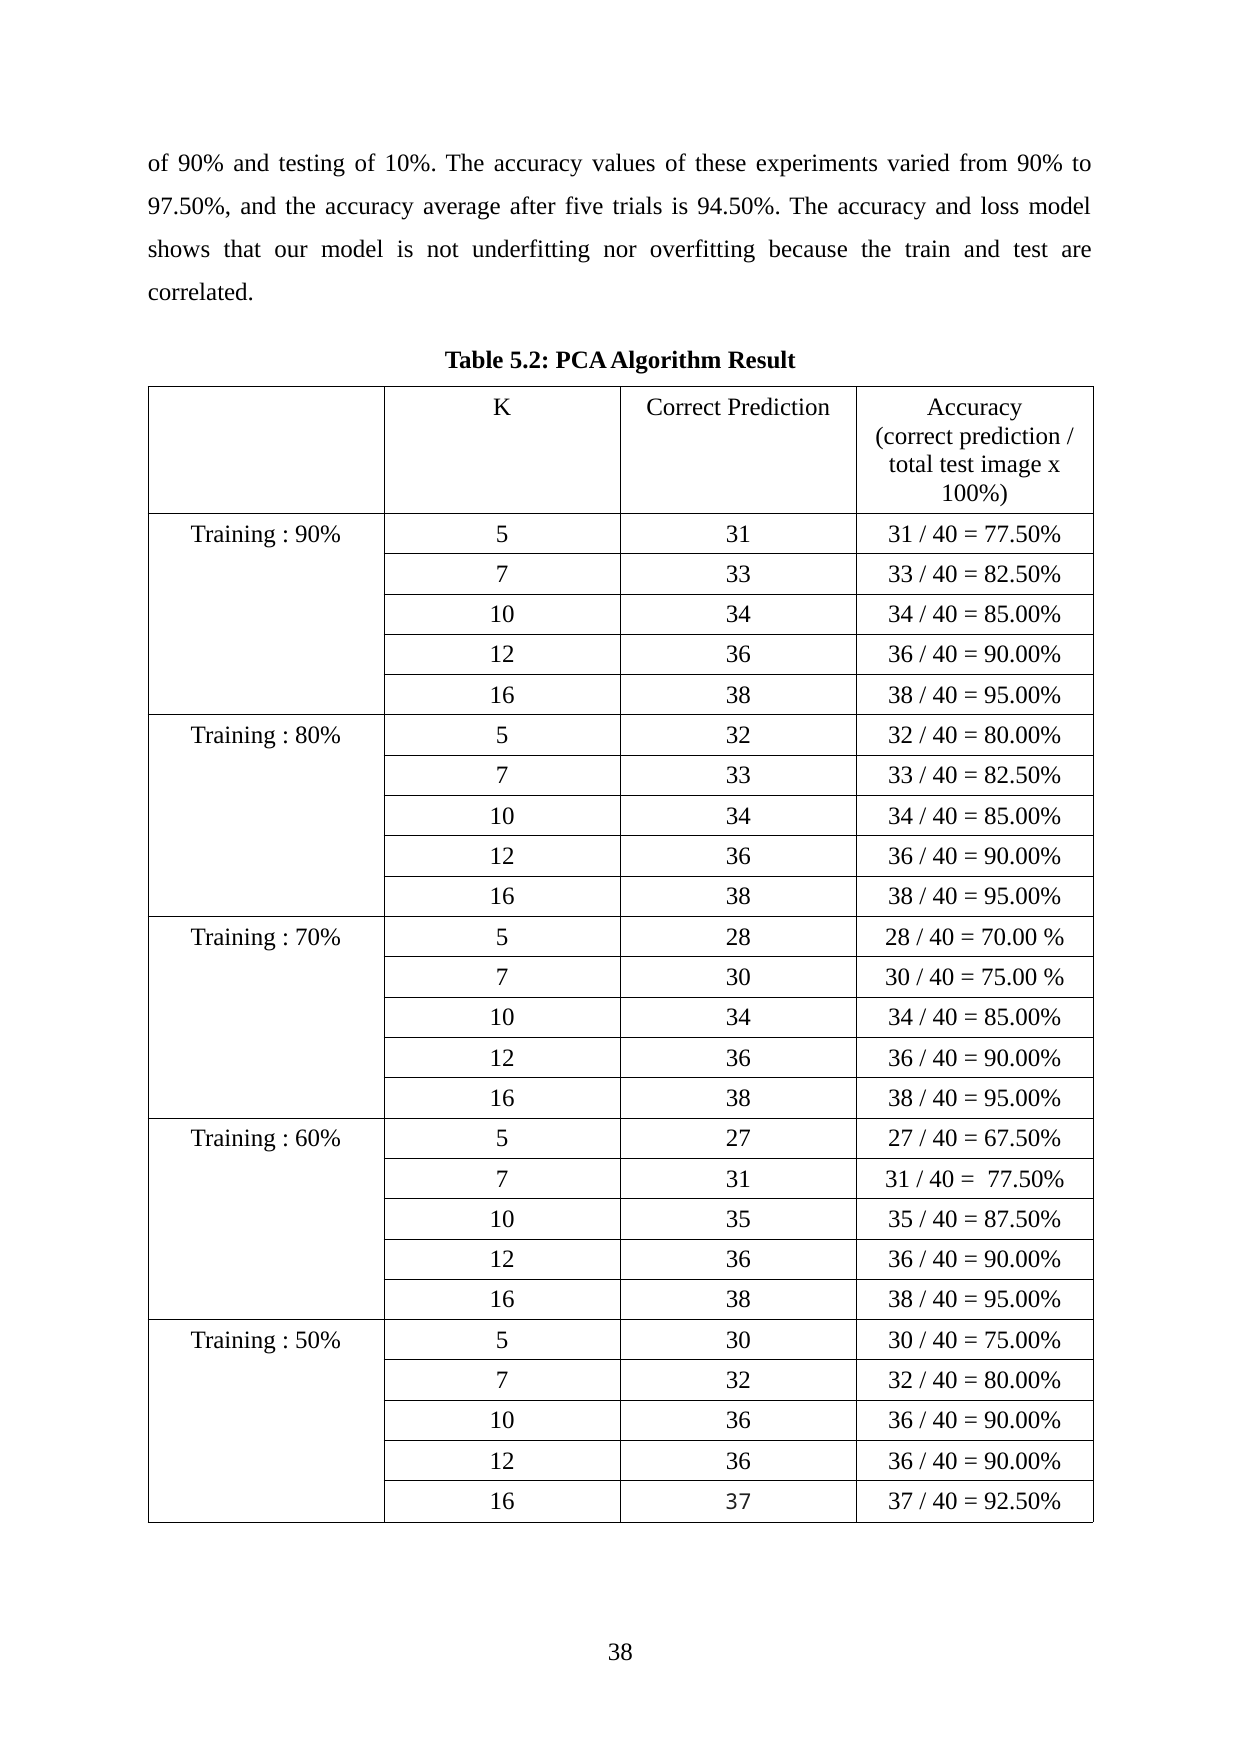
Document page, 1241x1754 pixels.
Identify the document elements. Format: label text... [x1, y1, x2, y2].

table_cell 33 / 40 = 82.50% [857, 554, 1093, 593]
table_cell 10 [385, 595, 620, 634]
table_cell 10 [385, 1199, 620, 1238]
table_cell 16 [385, 675, 620, 714]
table_cell 38 [621, 1280, 856, 1319]
table_cell 12 [385, 635, 620, 674]
table_cell 31 [621, 514, 856, 553]
table_cell 36 [621, 836, 856, 876]
table_cell 36 [621, 1038, 856, 1077]
table_cell Training : 90% [149, 514, 384, 714]
table_cell 38 / 40 = 95.00% [857, 1280, 1093, 1319]
table_cell 12 [385, 1038, 620, 1077]
table_cell 12 [385, 1441, 620, 1480]
table_cell 36 / 40 = 90.00% [857, 1441, 1093, 1480]
table_cell Training : 80% [149, 715, 384, 916]
table_cell 28 / 40 = 70.00 % [857, 917, 1093, 956]
table_cell 34 / 40 = 85.00% [857, 998, 1093, 1037]
table_cell 38 [621, 675, 856, 714]
table_cell 7 [385, 756, 620, 795]
table_cell 10 [385, 796, 620, 835]
table_cell 28 [621, 917, 856, 956]
table_cell 32 [621, 1360, 856, 1400]
text Table 5.2: PCA Algorithm Result [148, 345, 1093, 374]
table_cell 34 [621, 796, 856, 835]
table_cell 33 [621, 554, 856, 593]
table_cell 33 [621, 756, 856, 795]
table_cell 34 / 40 = 85.00% [857, 796, 1093, 835]
table_cell 36 [621, 1401, 856, 1440]
table_cell 36 [621, 1240, 856, 1279]
table_cell 34 [621, 595, 856, 634]
table_cell Training : 60% [149, 1119, 384, 1319]
table_cell 16 [385, 877, 620, 916]
table_header [149, 387, 384, 513]
table_header Accuracy (correct prediction / total test image x 100%) [857, 387, 1093, 513]
table_cell 37 [621, 1481, 856, 1522]
table_cell 31 / 40 = 77.50% [857, 514, 1093, 553]
table_cell 36 [621, 1441, 856, 1480]
table_cell 10 [385, 1401, 620, 1440]
table_cell 12 [385, 1240, 620, 1279]
table_cell 36 / 40 = 90.00% [857, 1401, 1093, 1440]
table_cell 7 [385, 1159, 620, 1198]
table_cell 37 / 40 = 92.50% [857, 1481, 1093, 1522]
table_cell 36 / 40 = 90.00% [857, 1038, 1093, 1077]
table_cell 32 / 40 = 80.00% [857, 715, 1093, 755]
table_cell 33 / 40 = 82.50% [857, 756, 1093, 795]
table_cell 31 [621, 1159, 856, 1198]
table_cell 32 [621, 715, 856, 755]
table_cell 7 [385, 554, 620, 593]
table_cell 36 [621, 635, 856, 674]
table_cell 16 [385, 1078, 620, 1117]
table_cell 38 / 40 = 95.00% [857, 675, 1093, 714]
table_cell 27 / 40 = 67.50% [857, 1119, 1093, 1158]
table_cell Training : 50% [149, 1320, 384, 1522]
table_cell 7 [385, 957, 620, 997]
table_cell 5 [385, 1320, 620, 1359]
table_cell 27 [621, 1119, 856, 1158]
table_cell 34 [621, 998, 856, 1037]
table_cell 36 / 40 = 90.00% [857, 836, 1093, 876]
table_cell 16 [385, 1481, 620, 1522]
table_cell 38 / 40 = 95.00% [857, 877, 1093, 916]
table_cell 30 [621, 957, 856, 997]
table_cell 31 / 40 = 77.50% [857, 1159, 1093, 1198]
table_cell 38 / 40 = 95.00% [857, 1078, 1093, 1117]
table_header K [385, 387, 620, 513]
table_cell 35 / 40 = 87.50% [857, 1199, 1093, 1238]
table_cell 38 [621, 1078, 856, 1117]
table_cell 30 [621, 1320, 856, 1359]
table_cell 36 / 40 = 90.00% [857, 1240, 1093, 1279]
table_cell 36 / 40 = 90.00% [857, 635, 1093, 674]
table_cell 5 [385, 1119, 620, 1158]
text of 90% and testing of 10%. The accuracy values of these experiments varied from 90% to 97.50%, and the accuracy average after five trials is 94.50%. The accuracy and loss model shows that our model is not underfitting nor overfitting because the train and test are correlated. [148, 148, 1093, 306]
table_cell 35 [621, 1199, 856, 1238]
table_cell 7 [385, 1360, 620, 1400]
table_cell 30 / 40 = 75.00 % [857, 957, 1093, 997]
table_cell Training : 70% [149, 917, 384, 1117]
table_cell 5 [385, 917, 620, 956]
table_cell 10 [385, 998, 620, 1037]
table_cell 30 / 40 = 75.00% [857, 1320, 1093, 1359]
table_header Correct Prediction [621, 387, 856, 513]
table_cell 12 [385, 836, 620, 876]
table_cell 32 / 40 = 80.00% [857, 1360, 1093, 1400]
table_cell 5 [385, 514, 620, 553]
table_cell 16 [385, 1280, 620, 1319]
table_cell 38 [621, 877, 856, 916]
table_cell 34 / 40 = 85.00% [857, 595, 1093, 634]
table_cell 5 [385, 715, 620, 755]
